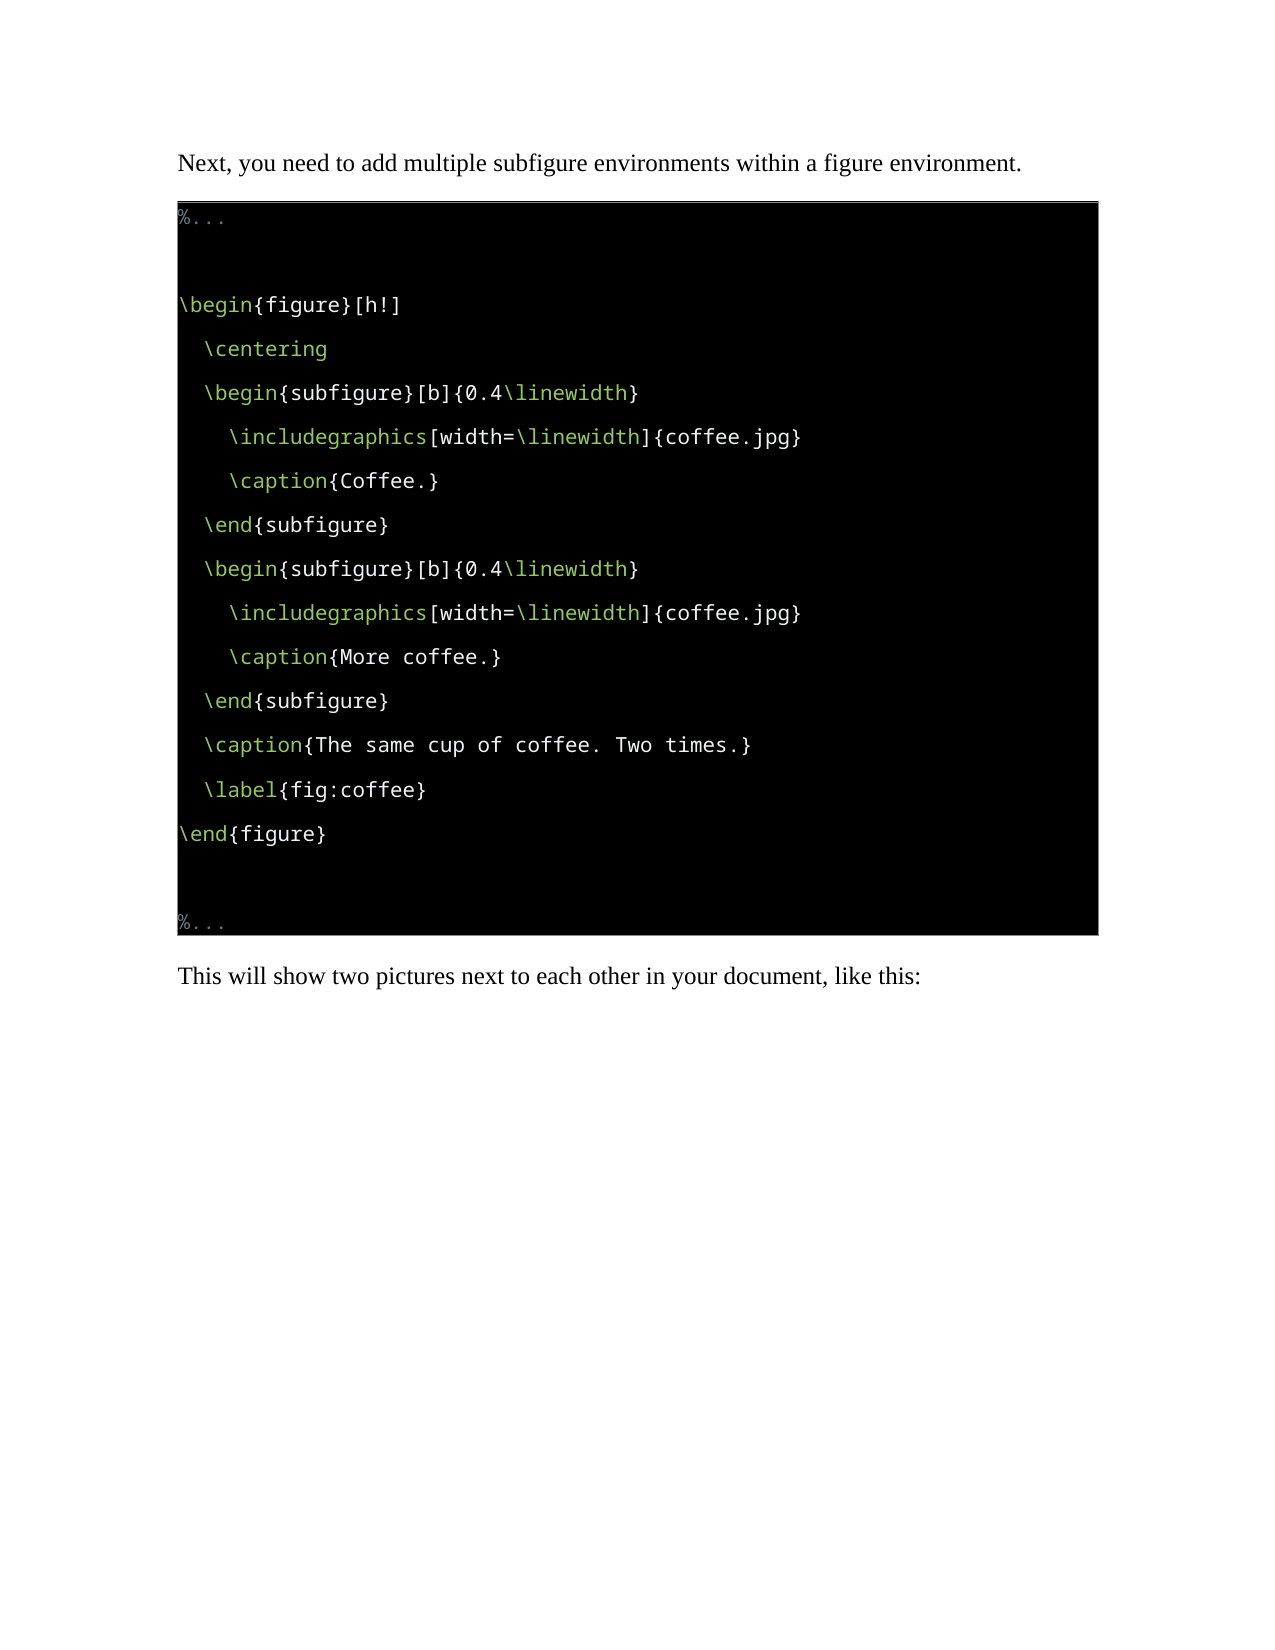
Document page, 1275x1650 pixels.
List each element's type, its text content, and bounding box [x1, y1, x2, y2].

text \end{subfigure} [178, 686, 1098, 715]
text \label{fig:coffee} [178, 774, 1098, 803]
text \includegraphics[width=\linewidth]{coffee.jpg} [178, 598, 1098, 627]
text \end{figure} [178, 818, 1098, 847]
text %... [178, 906, 1098, 935]
text Next, you need to add multiple subfigure environments within a figure environment. [177, 148, 1098, 176]
text \caption{The same cup of coffee. Two times.} [178, 730, 1098, 759]
text %... [178, 203, 1098, 230]
text \caption{Coffee.} [178, 466, 1098, 495]
text \begin{subfigure}[b]{0.4\linewidth} [178, 378, 1098, 407]
text \end{subfigure} [178, 510, 1098, 539]
text \begin{figure}[h!] [178, 289, 1098, 318]
text This will show two pictures next to each other in your document, like this: [177, 961, 1098, 989]
text \includegraphics[width=\linewidth]{coffee.jpg} [178, 422, 1098, 451]
text \caption{More coffee.} [178, 642, 1098, 671]
text \centering [178, 333, 1098, 362]
text \begin{subfigure}[b]{0.4\linewidth} [178, 554, 1098, 583]
